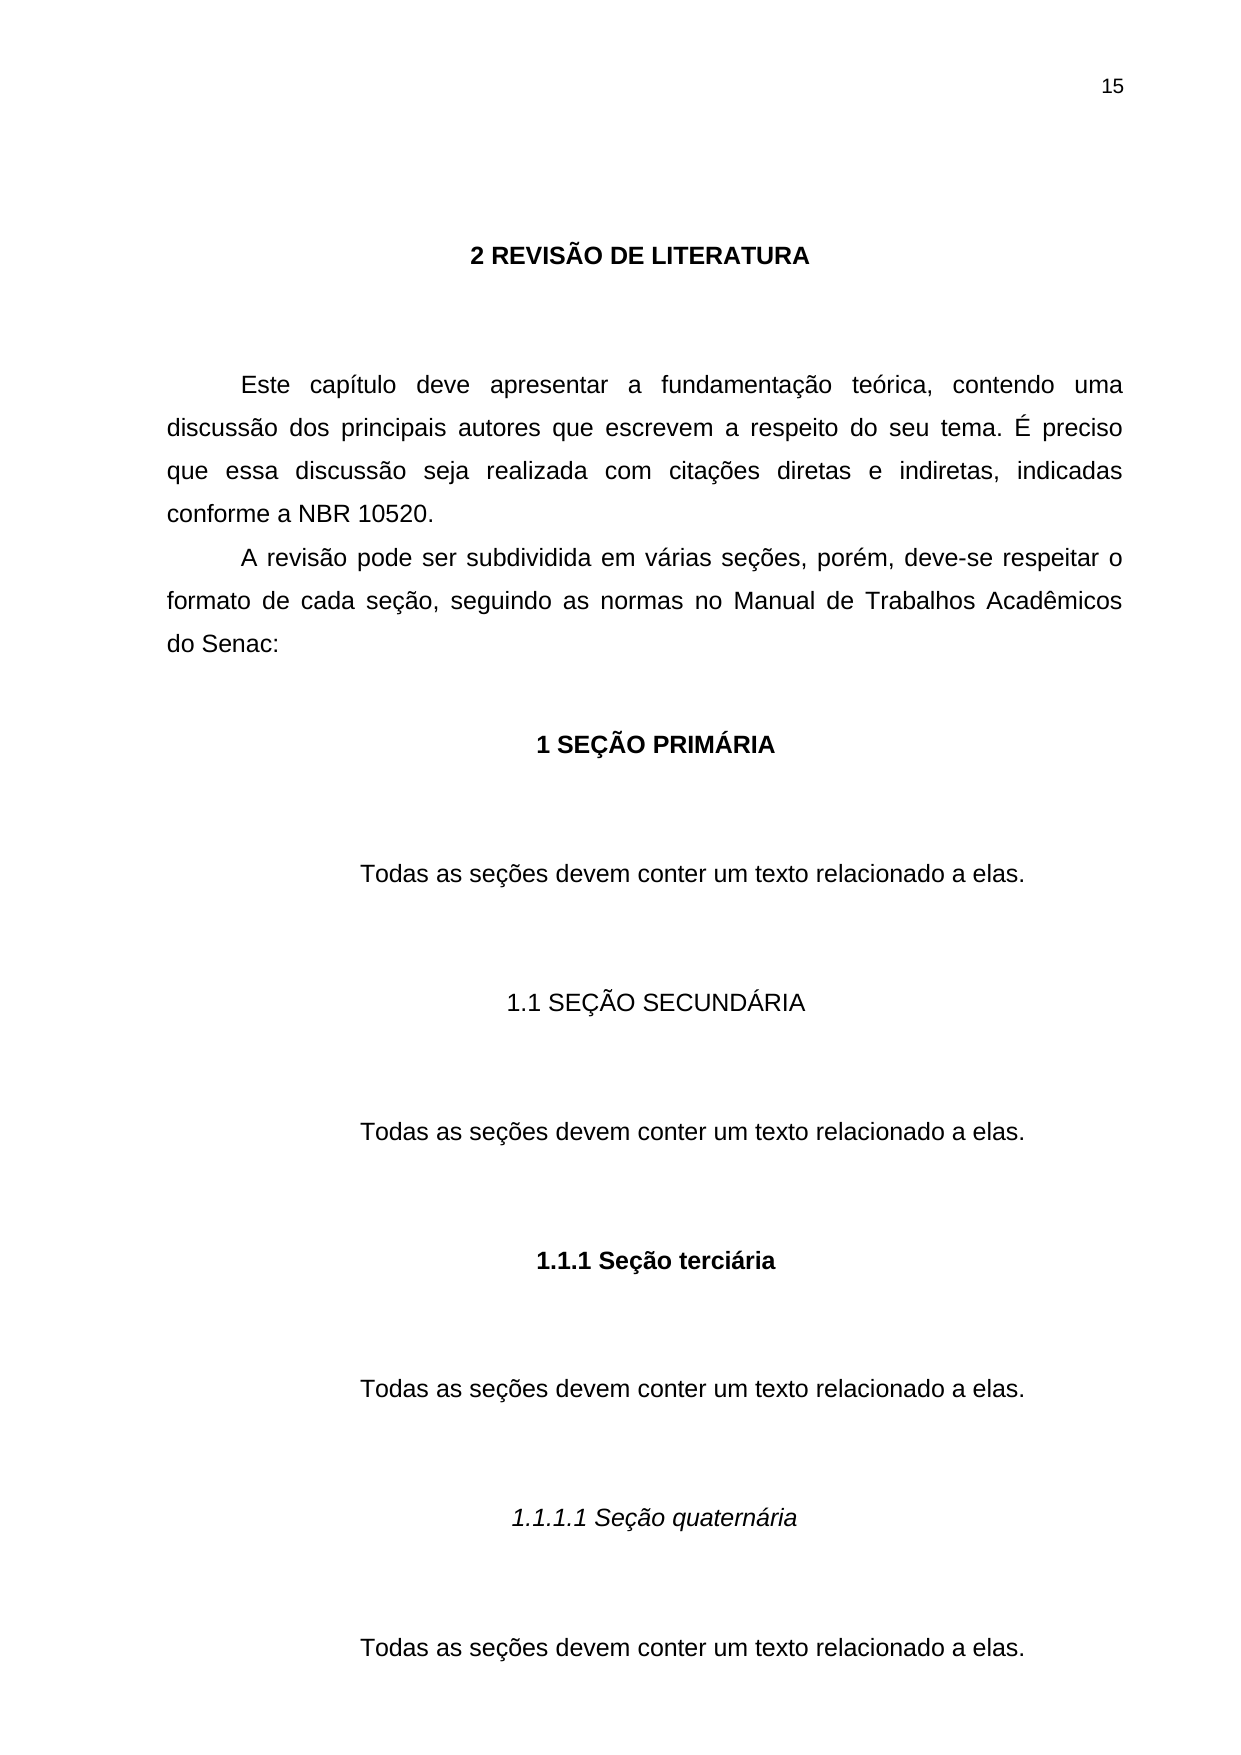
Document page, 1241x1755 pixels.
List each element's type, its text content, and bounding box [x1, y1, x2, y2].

text Este capítulo deve apresentar a fundamentação teórica, contendo uma discussão dos principais autores que escrevem a respeito do seu tema. É preciso que essa discussão seja realizada com citações diretas e indiretas, indicadas conforme a NBR 10520. [167, 370, 1123, 528]
text Todas as seções devem conter um texto relacionado a elas. [251, 1374, 1134, 1403]
list REVISÃO DE LITERATURA [146, 241, 1134, 270]
text 1.1 SEÇÃO SECUNDÁRIA [177, 987, 1134, 1016]
text 1.1.1.1 Seção quaternária [177, 1503, 1134, 1532]
text Todas as seções devem conter um texto relacionado a elas. [251, 1117, 1134, 1146]
text 1.1.1 Seção terciária [177, 1246, 1134, 1274]
text A revisão pode ser subdividida em várias seções, porém, deve-se respeitar o formato de cada seção, seguindo as normas no Manual de Trabalhos Acadêmicos do Senac: [167, 543, 1123, 658]
text Todas as seções devem conter um texto relacionado a elas. [251, 1632, 1134, 1661]
text Todas as seções devem conter um texto relacionado a elas. [251, 859, 1134, 887]
text 1 SEÇÃO PRIMÁRIA [177, 730, 1134, 759]
